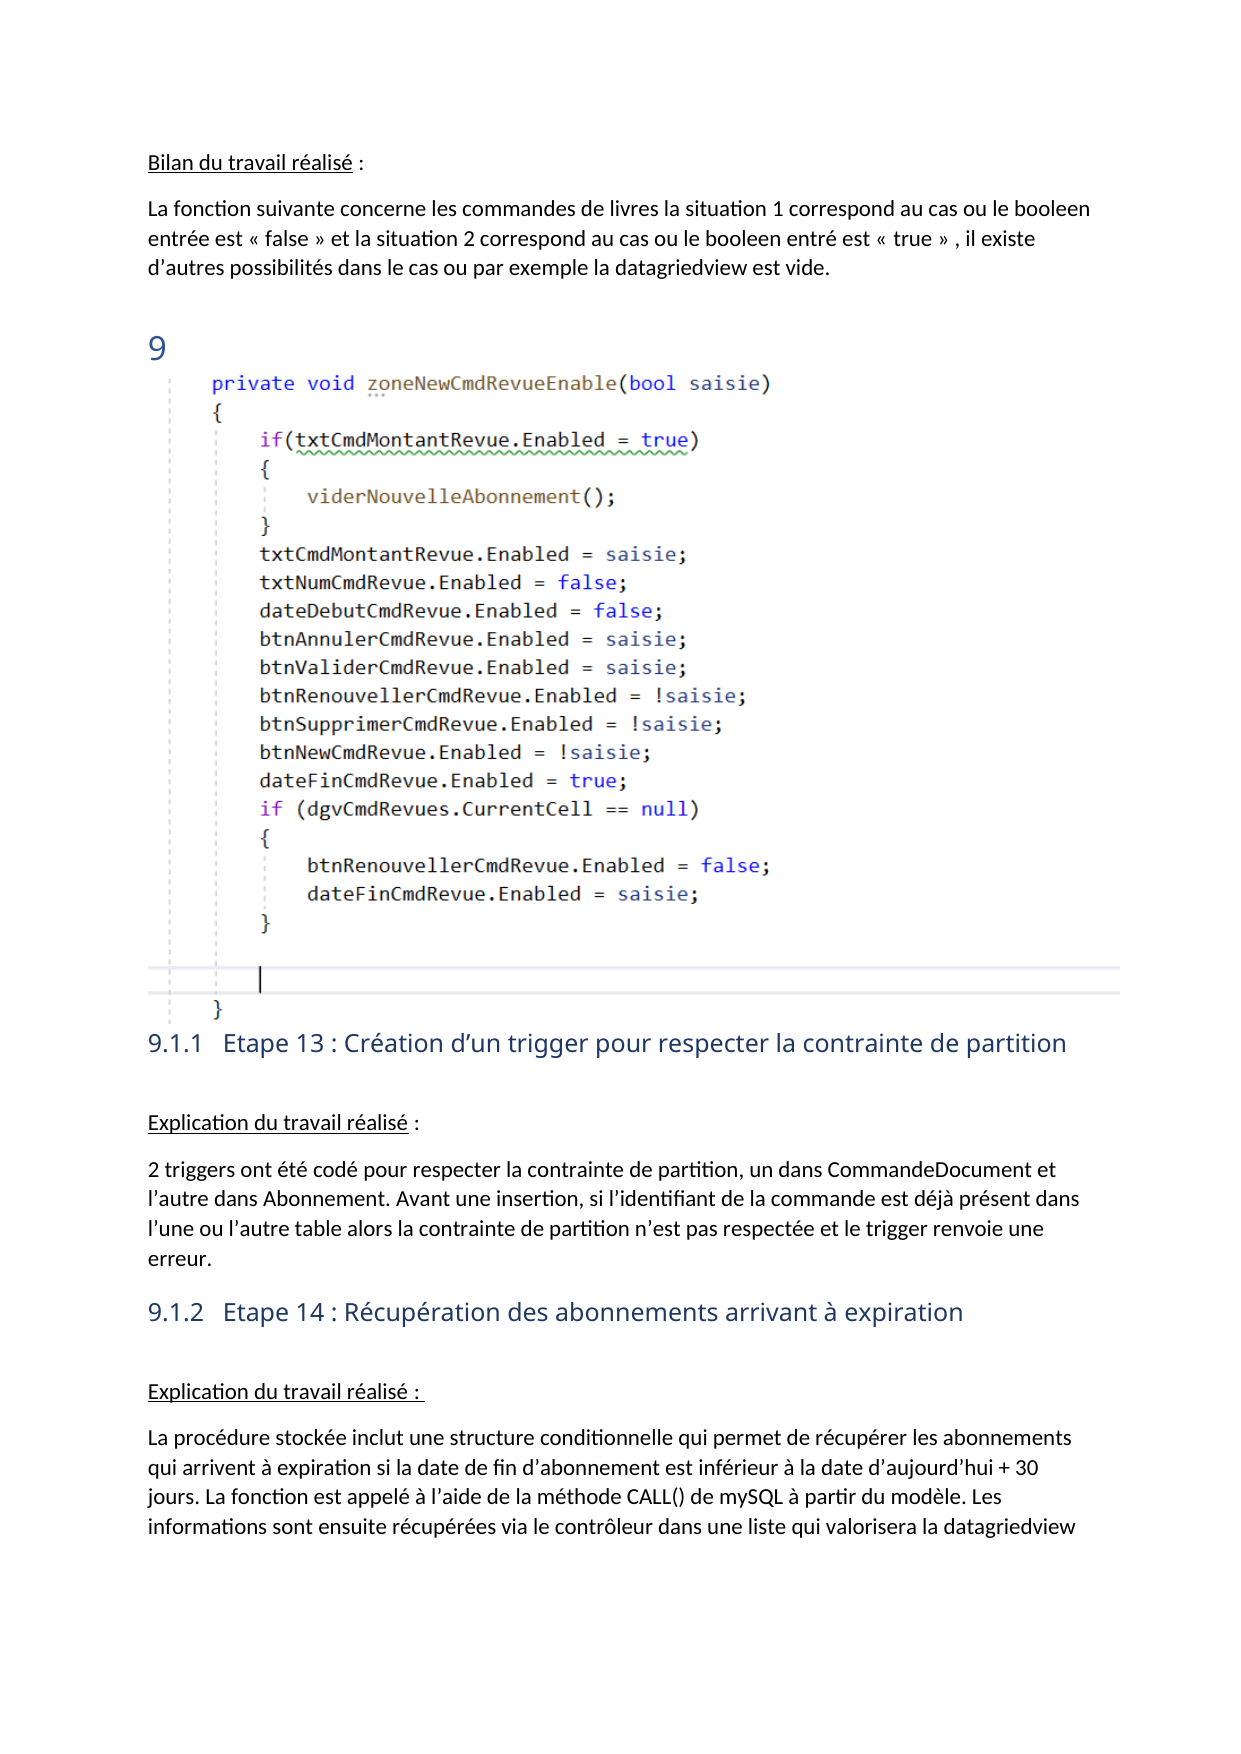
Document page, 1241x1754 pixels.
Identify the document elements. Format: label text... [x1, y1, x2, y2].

text La fonction suivante concerne les commandes de livres la situation 1 correspond au cas ou le booleen entrée est « false » et la situation 2 correspond au cas ou le booleen entré est « true » , il existe d’autres possibilités dans le cas ou par exemple la datagriedview est vide. [148, 194, 1093, 281]
text La procédure stockée inclut une structure conditionnelle qui permet de récupérer les abonnements qui arrivent à expiration si la date de fin d’abonnement est inférieur à la date d’aujourd’hui + 30 jours. La fonction est appelé à l’aide de la méthode CALL() de mySQL à partir du modèle. Les informations sont ensuite récupérées via le contrôleur dans une liste qui valorisera la datagriedview [148, 1423, 1093, 1540]
text Bilan du travail réalisé : [148, 148, 1093, 176]
text Explication du travail réalisé : [148, 1377, 1093, 1405]
text 2 triggers ont été codé pour respecter la contrainte de partition, un dans CommandeDocument et l’autre dans Abonnement. Avant une insertion, si l’identifiant de la commande est déjà présent dans l’une ou l’autre table alors la contrainte de partition n’est pas respectée et le trigger renvoie une erreur. [148, 1155, 1093, 1272]
subtitle Etape 14 : Récupération des abonnements arrivant à expiration [148, 1294, 1093, 1328]
text Explication du travail réalisé : [148, 1108, 1093, 1136]
subtitle Etape 13 : Création d’un trigger pour respecter la contrainte de partition [148, 1024, 1093, 1060]
